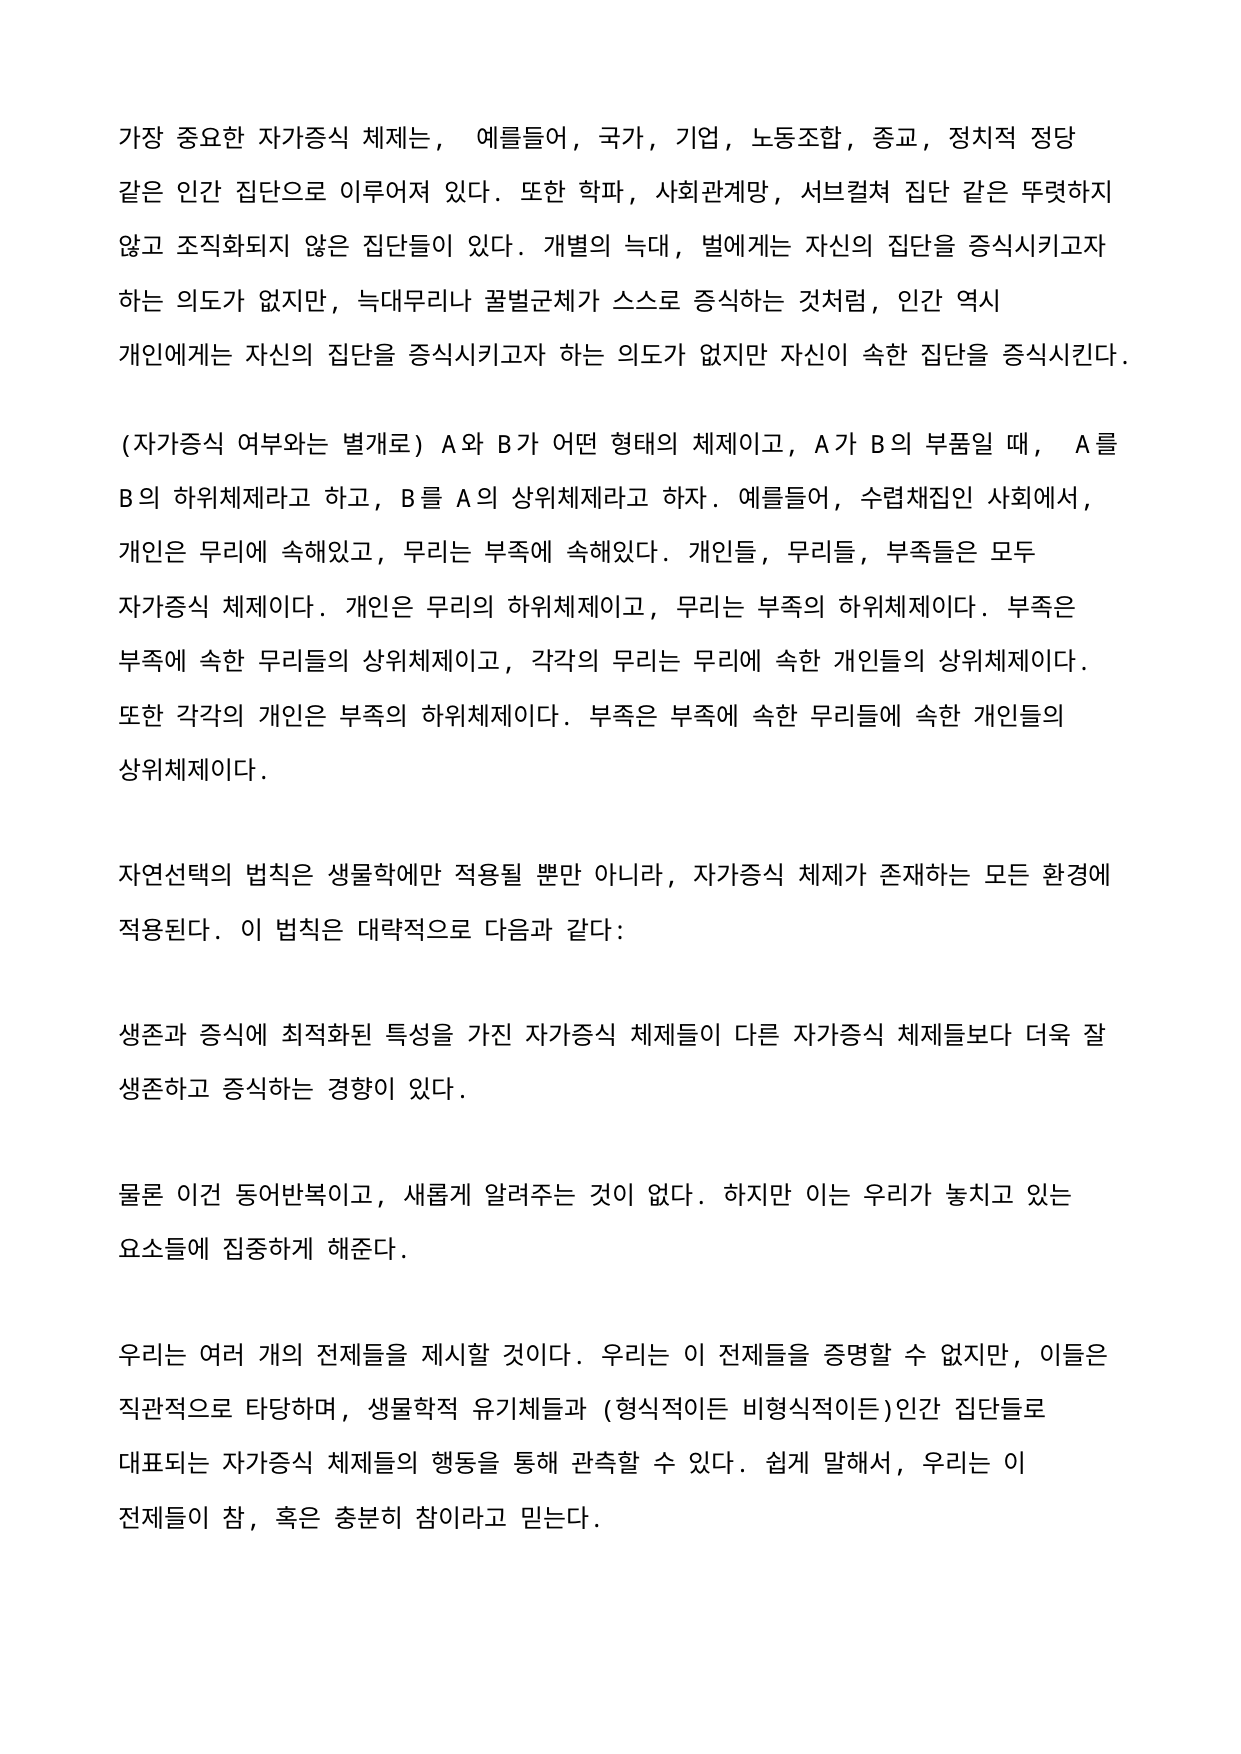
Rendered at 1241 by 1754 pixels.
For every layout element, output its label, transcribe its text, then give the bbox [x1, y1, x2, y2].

text 가장 분명한 자가증식 체제의 사례는 생물학적 유기체들이다. 예를들어, 늑대 무리와 꿀벌군체 같은 생물학적 유기체들의 ‘집단’ 역시 자가증식 체제가 될 수 있다. 이 논의에서 가장 중요한 자가증식 체제는, 예를들어, 국가, 기업, 노동조합, 종교, 정치적 정당 같은 인간 집단으로 이루어져 있다. 또한 학파, 사회관계망, 서브컬쳐 집단 같은 뚜렷하지 않고 조직화되지 않은 집단들이 있다. 개별의 늑대, 벌에게는 자신의 집단을 증식시키고자 하는 의도가 없지만, 늑대무리나 꿀벌군체가 스스로 증식하는 것처럼, 인간 역시 개인에게는 자신의 집단을 증식시키고자 하는 의도가 없지만 자신이 속한 집단을 증식시킨다. [118, 118, 1122, 372]
text (자가증식 여부와는 별개로) A와 B가 어떤 형태의 체제이고, A가 B의 부품일 때, A를 B의 하위체제라고 하고, B를 A의 상위체제라고 하자. 예를들어, 수렵채집인 사회에서, 개인은 무리에 속해있고, 무리는 부족에 속해있다. 개인들, 무리들, 부족들은 모두 자가증식 체제이다. 개인은 무리의 하위체제이고, 무리는 부족의 하위체제이다. 부족은 부족에 속한 무리들의 상위체제이고, 각각의 무리는 무리에 속한 개인들의 상위체제이다. 또한 각각의 개인은 부족의 하위체제이다. 부족은 부족에 속한 무리들에 속한 개인들의 상위체제이다. [118, 424, 1122, 787]
text 생존과 증식에 최적화된 특성을 가진 자가증식 체제들이 다른 자가증식 체제들보다 더욱 잘 생존하고 증식하는 경향이 있다. [118, 1016, 1122, 1106]
text 우리는 여러 개의 전제들을 제시할 것이다. 우리는 이 전제들을 증명할 수 없지만, 이들은 직관적으로 타당하며, 생물학적 유기체들과 (형식적이든 비형식적이든)인간 집단들로 대표되는 자가증식 체제들의 행동을 통해 관측할 수 있다. 쉽게 말해서, 우리는 이 전제들이 참, 혹은 충분히 참이라고 믿는다. [118, 1335, 1122, 1534]
text 물론 이건 동어반복이고, 새롭게 알려주는 것이 없다. 하지만 이는 우리가 놓치고 있는 요소들에 집중하게 해준다. [118, 1175, 1122, 1266]
text 자연선택의 법칙은 생물학에만 적용될 뿐만 아니라, 자가증식 체제가 존재하는 모든 환경에 적용된다. 이 법칙은 대략적으로 다음과 같다: [118, 856, 1122, 946]
